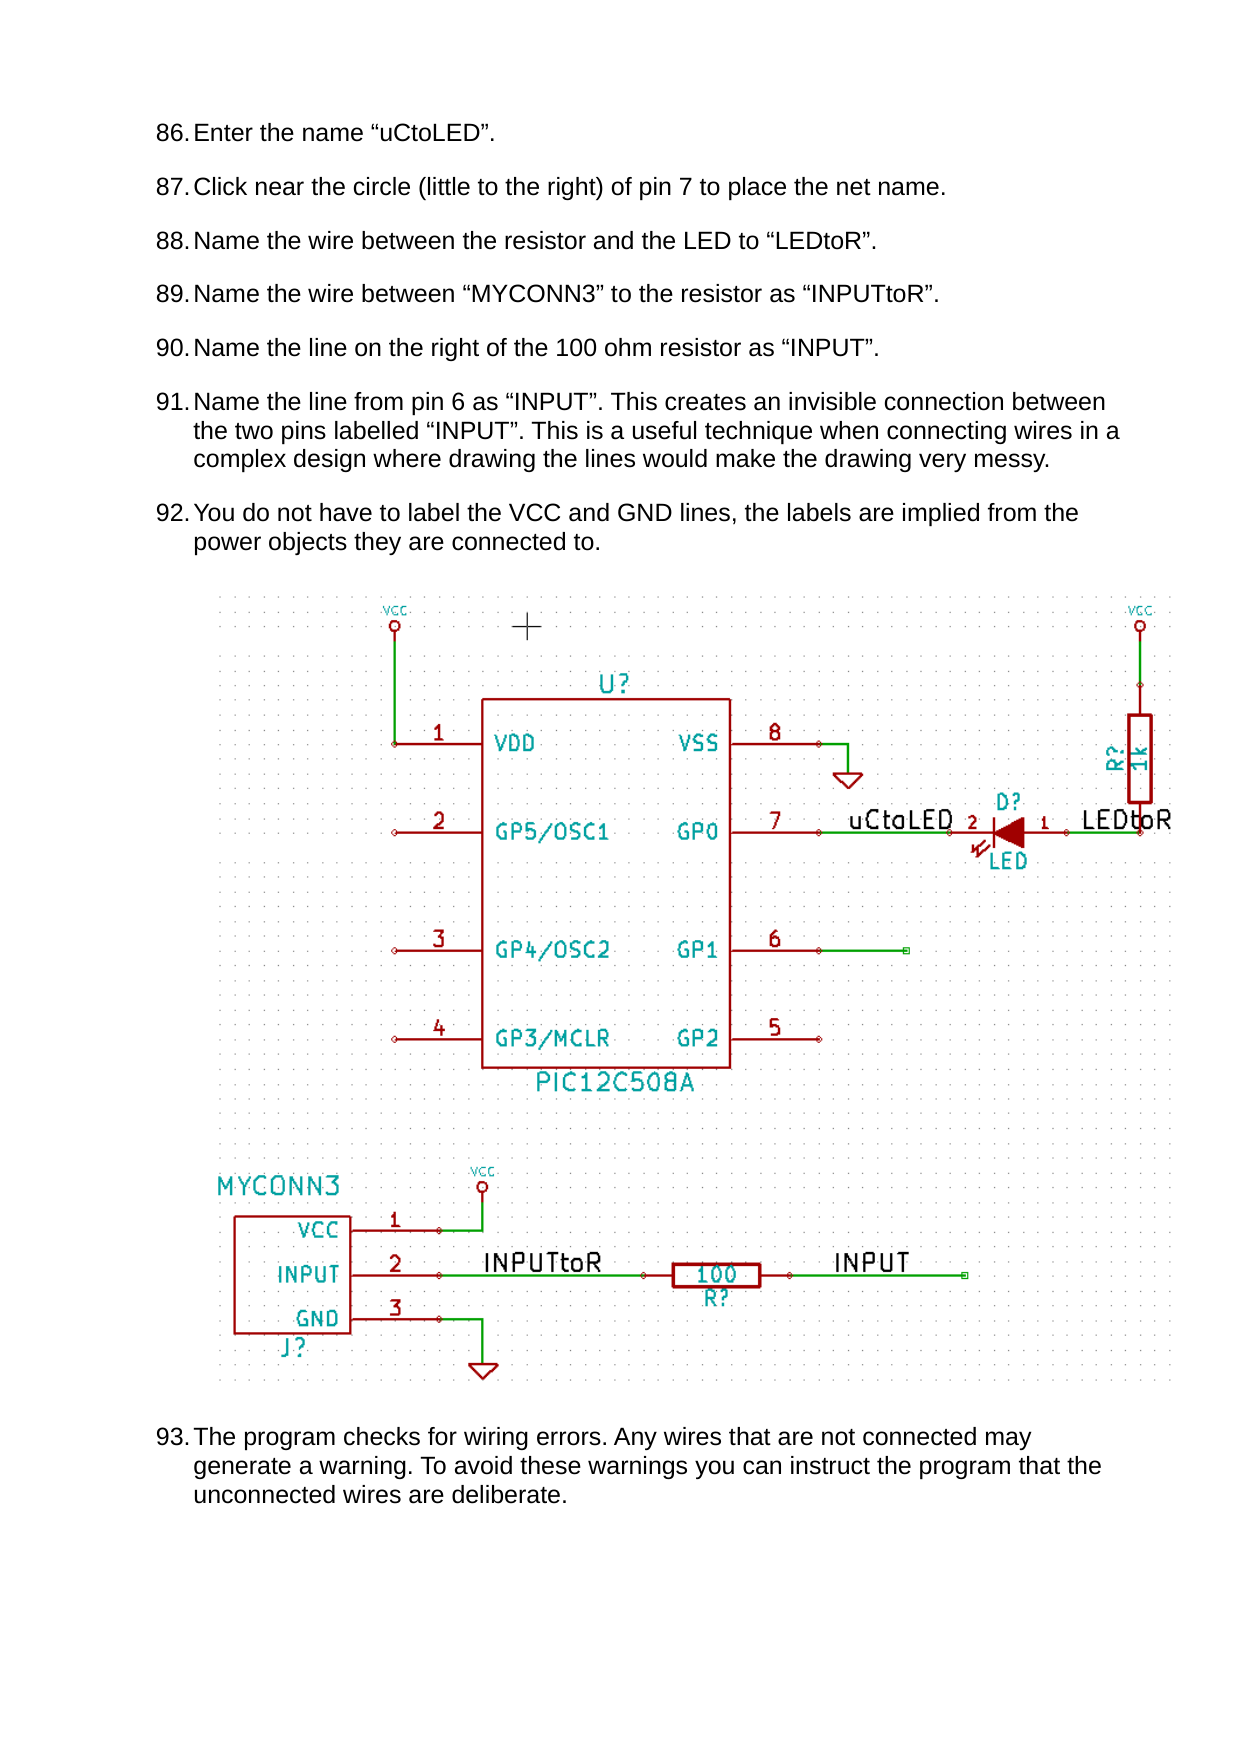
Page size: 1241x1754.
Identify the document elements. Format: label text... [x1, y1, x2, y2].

list You do not have to label the VCC and GND lines, the labels are implied from the power objects they are connected to. [156, 498, 1122, 1397]
list Name the line from pin 6 as “INPUT”. This creates an invisible connection between the two pins labelled “INPUT”. This is a useful technique when connecting wires in a complex design where drawing the lines would make the drawing very messy. [156, 387, 1122, 473]
list Name the wire between the resistor and the LED to “LEDtoR”. [156, 226, 1122, 254]
list The program checks for wiring errors. Any wires that are not connected may generate a warning. To avoid these warnings you can instruct the program that the unconnected wires are deliberate. [156, 1422, 1122, 1508]
list Click near the circle (little to the right) of pin 7 to place the net name. [156, 172, 1122, 201]
list Name the wire between “MYCONN3” to the resistor as “INPUTtoR”. [156, 279, 1122, 308]
picture [209, 593, 1180, 1389]
list Name the line on the right of the 100 ohm resistor as “INPUT”. [156, 333, 1122, 362]
list Enter the name “uCtoLED”. [156, 118, 1122, 147]
